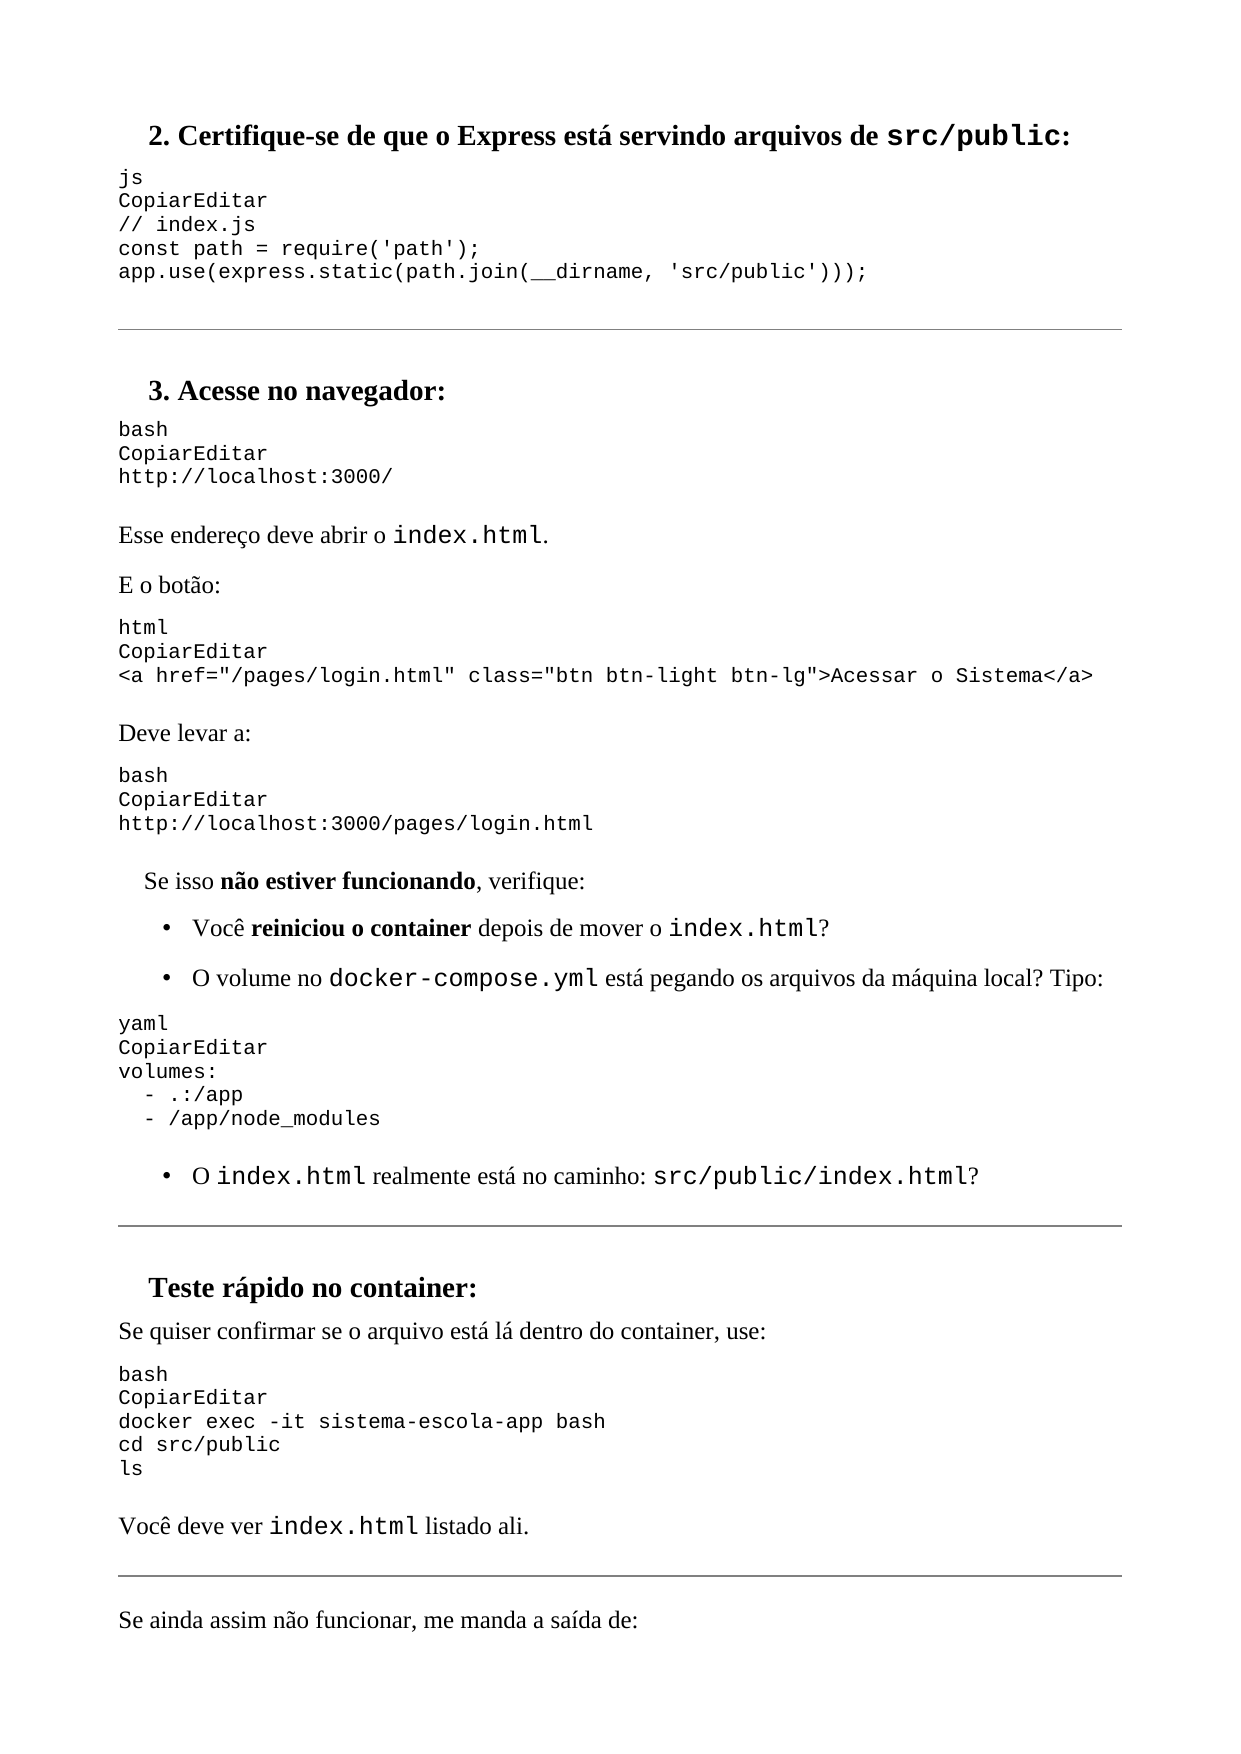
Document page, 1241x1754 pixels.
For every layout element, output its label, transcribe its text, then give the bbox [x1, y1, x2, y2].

text http://localhost:3000/ [118, 467, 1122, 490]
text app.use(express.static(path.join(__dirname, 'src/public'))); [118, 261, 1122, 285]
text Se ainda assim não funcionar, me manda a saída de: [118, 1606, 1122, 1634]
text CopiarEditar [118, 443, 1122, 467]
subtitle 📌 2. Certifique-se de que o Express está servindo arquivos de src/public: [118, 118, 1122, 154]
text volumes: [118, 1061, 1122, 1084]
text docker exec -it sistema-escola-app bash [118, 1411, 1122, 1434]
subtitle 📌 3. Acesse no navegador: [118, 373, 1122, 407]
subtitle 🧪 Teste rápido no container: [118, 1270, 1122, 1303]
text bash [118, 765, 1122, 789]
text CopiarEditar [118, 789, 1122, 813]
text CopiarEditar [118, 1037, 1122, 1061]
text Se quiser confirmar se o arquivo está lá dentro do container, use: [118, 1316, 1122, 1345]
text const path = require('path'); [118, 238, 1122, 261]
text bash [118, 419, 1122, 443]
text ls [118, 1458, 1122, 1482]
text cd src/public [118, 1434, 1122, 1458]
text bash [118, 1363, 1122, 1387]
list O volume no docker-compose.yml está pegando os arquivos da máquina local? Tipo: [162, 963, 1122, 994]
text - /app/node_modules [118, 1108, 1122, 1132]
list O index.html realmente está no caminho: src/public/index.html? [162, 1161, 1122, 1192]
text html [118, 617, 1122, 641]
text Você deve ver index.html listado ali. [118, 1511, 1122, 1542]
text Esse endereço deve abrir o index.html. [118, 520, 1122, 551]
text E o botão: [118, 570, 1122, 598]
text - .:/app [118, 1084, 1122, 1108]
text CopiarEditar [118, 641, 1122, 664]
text Deve levar a: [118, 718, 1122, 746]
text yaml [118, 1013, 1122, 1037]
text <a href="/pages/login.html" class="btn btn-light btn-lg">Acessar o Sistema</a> [118, 664, 1122, 688]
text http://localhost:3000/pages/login.html [118, 813, 1122, 836]
text ✅ Se isso não estiver funcionando, verifique: [118, 866, 1122, 894]
text // index.js [118, 214, 1122, 238]
text js [118, 167, 1122, 190]
text CopiarEditar [118, 1387, 1122, 1411]
list Você reiniciou o container depois de mover o index.html? [162, 913, 1122, 944]
text CopiarEditar [118, 190, 1122, 214]
